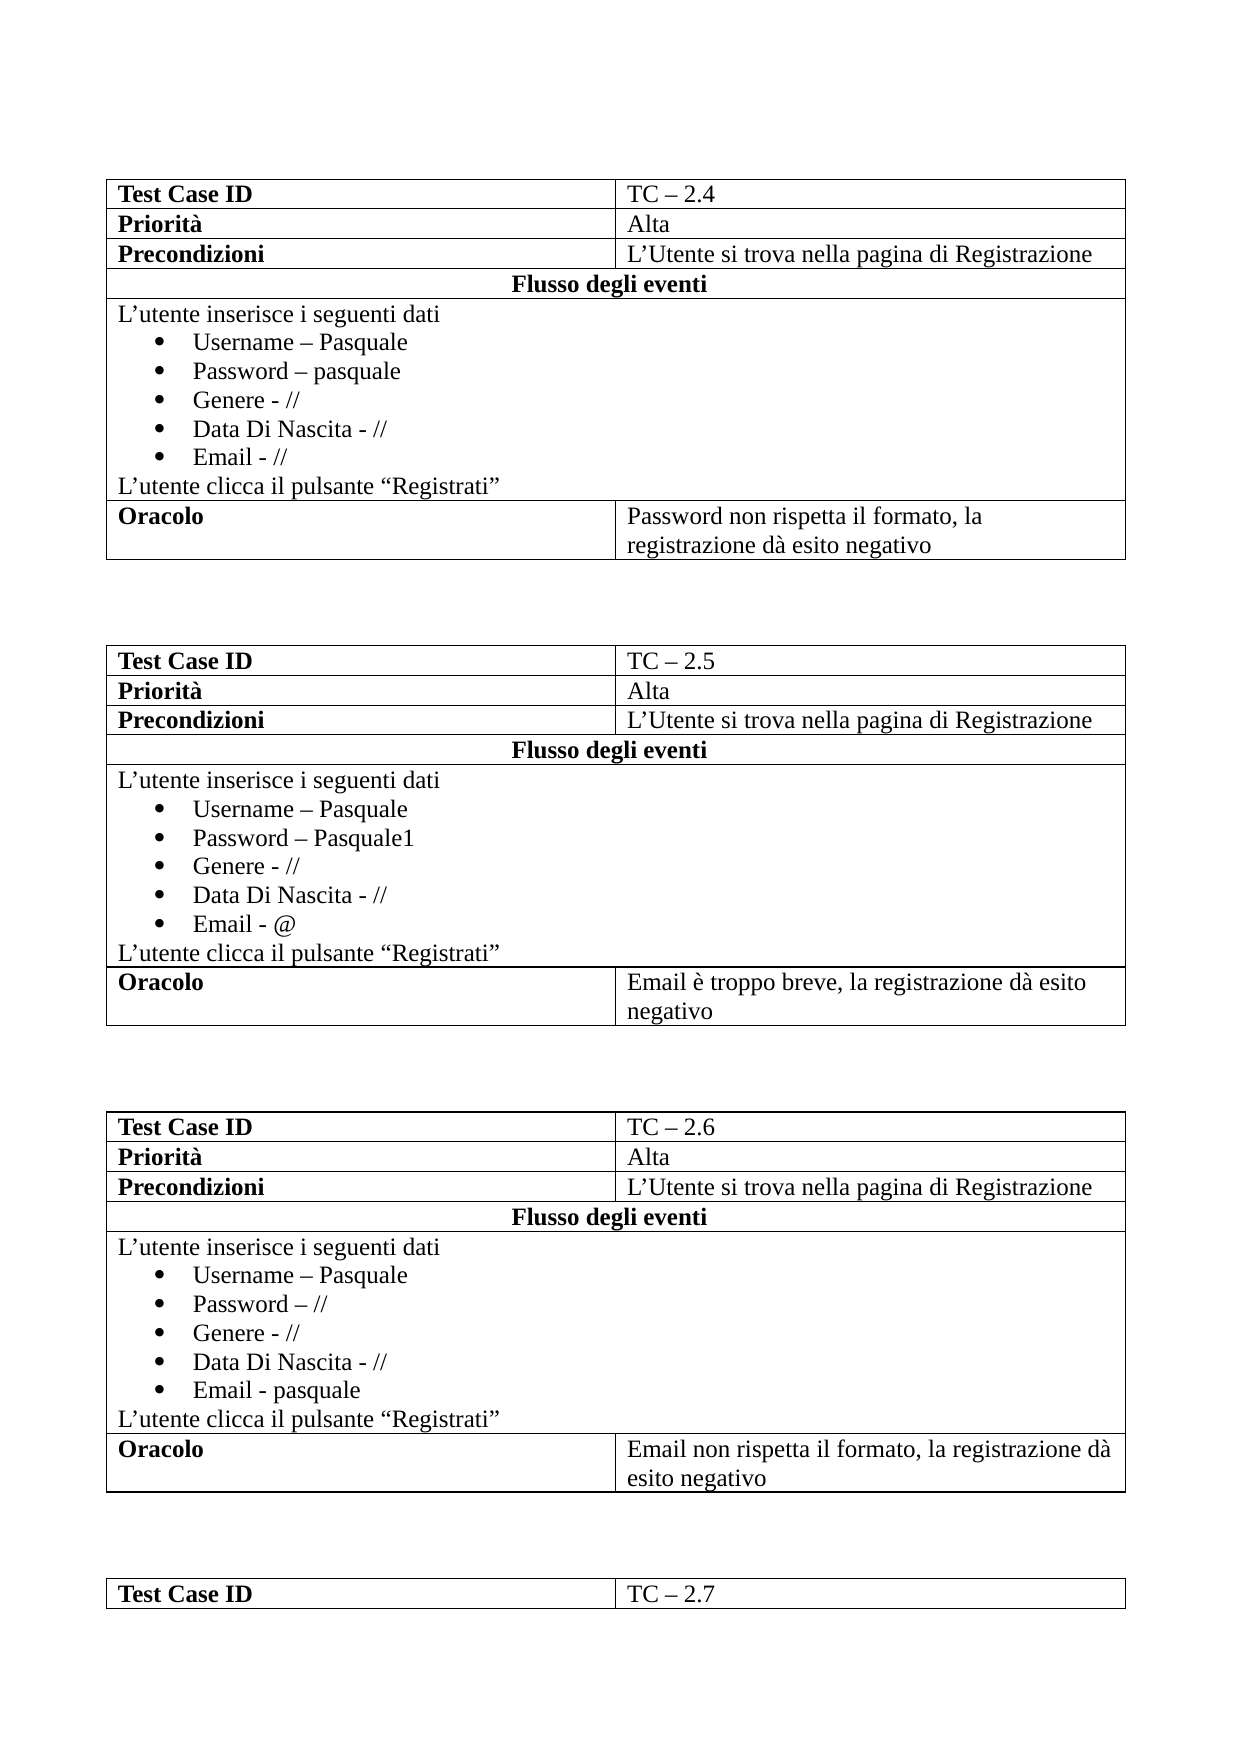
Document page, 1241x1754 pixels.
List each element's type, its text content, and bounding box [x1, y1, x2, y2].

table_cell Priorità [107, 676, 615, 704]
table_header TC – 2.5 [616, 646, 1125, 675]
table_cell Precondizioni [107, 1172, 615, 1201]
table_header Test Case ID [107, 1579, 615, 1608]
table_cell Oracolo [107, 1434, 615, 1491]
table_cell L’Utente si trova nella pagina di Registrazione [616, 706, 1125, 734]
table_header TC – 2.4 [616, 180, 1125, 208]
table_cell Password non rispetta il formato, la registrazione dà esito negativo [616, 501, 1125, 558]
table_cell Flusso degli eventi [107, 269, 1125, 298]
table_cell Precondizioni [107, 239, 615, 268]
table_header Test Case ID [107, 180, 615, 208]
table_cell L’utente inserisce i seguenti dati Username – Pasquale Password – // Genere - // Data Di Nascita - // Email - pasquale L’utente clicca il pulsante “Registrati” [107, 1232, 1125, 1433]
table_cell Oracolo [107, 968, 615, 1025]
table_cell Oracolo [107, 501, 615, 558]
table_cell Alta [616, 1142, 1125, 1171]
table_header Test Case ID [107, 1113, 615, 1141]
table_cell L’Utente si trova nella pagina di Registrazione [616, 239, 1125, 268]
table_cell Precondizioni [107, 706, 615, 734]
table_header TC – 2.6 [616, 1113, 1125, 1141]
table_cell Alta [616, 676, 1125, 704]
table_cell Priorità [107, 1142, 615, 1171]
table_cell L’utente inserisce i seguenti dati Username – Pasquale Password – Pasquale1 Genere - // Data Di Nascita - // Email - @ L’utente clicca il pulsante “Registrati” [107, 765, 1125, 966]
table_cell L’Utente si trova nella pagina di Registrazione [616, 1172, 1125, 1201]
table_cell Flusso degli eventi [107, 1202, 1125, 1231]
table_cell Email non rispetta il formato, la registrazione dà esito negativo [616, 1434, 1125, 1491]
table_cell Flusso degli eventi [107, 735, 1125, 764]
table_cell L’utente inserisce i seguenti dati Username – Pasquale Password – pasquale Genere - // Data Di Nascita - // Email - // L’utente clicca il pulsante “Registrati” [107, 299, 1125, 500]
table_cell Priorità [107, 209, 615, 238]
table_header Test Case ID [107, 646, 615, 675]
table_cell Email è troppo breve, la registrazione dà esito negativo [616, 968, 1125, 1025]
table_cell Alta [616, 209, 1125, 238]
table_header TC – 2.7 [616, 1579, 1125, 1608]
